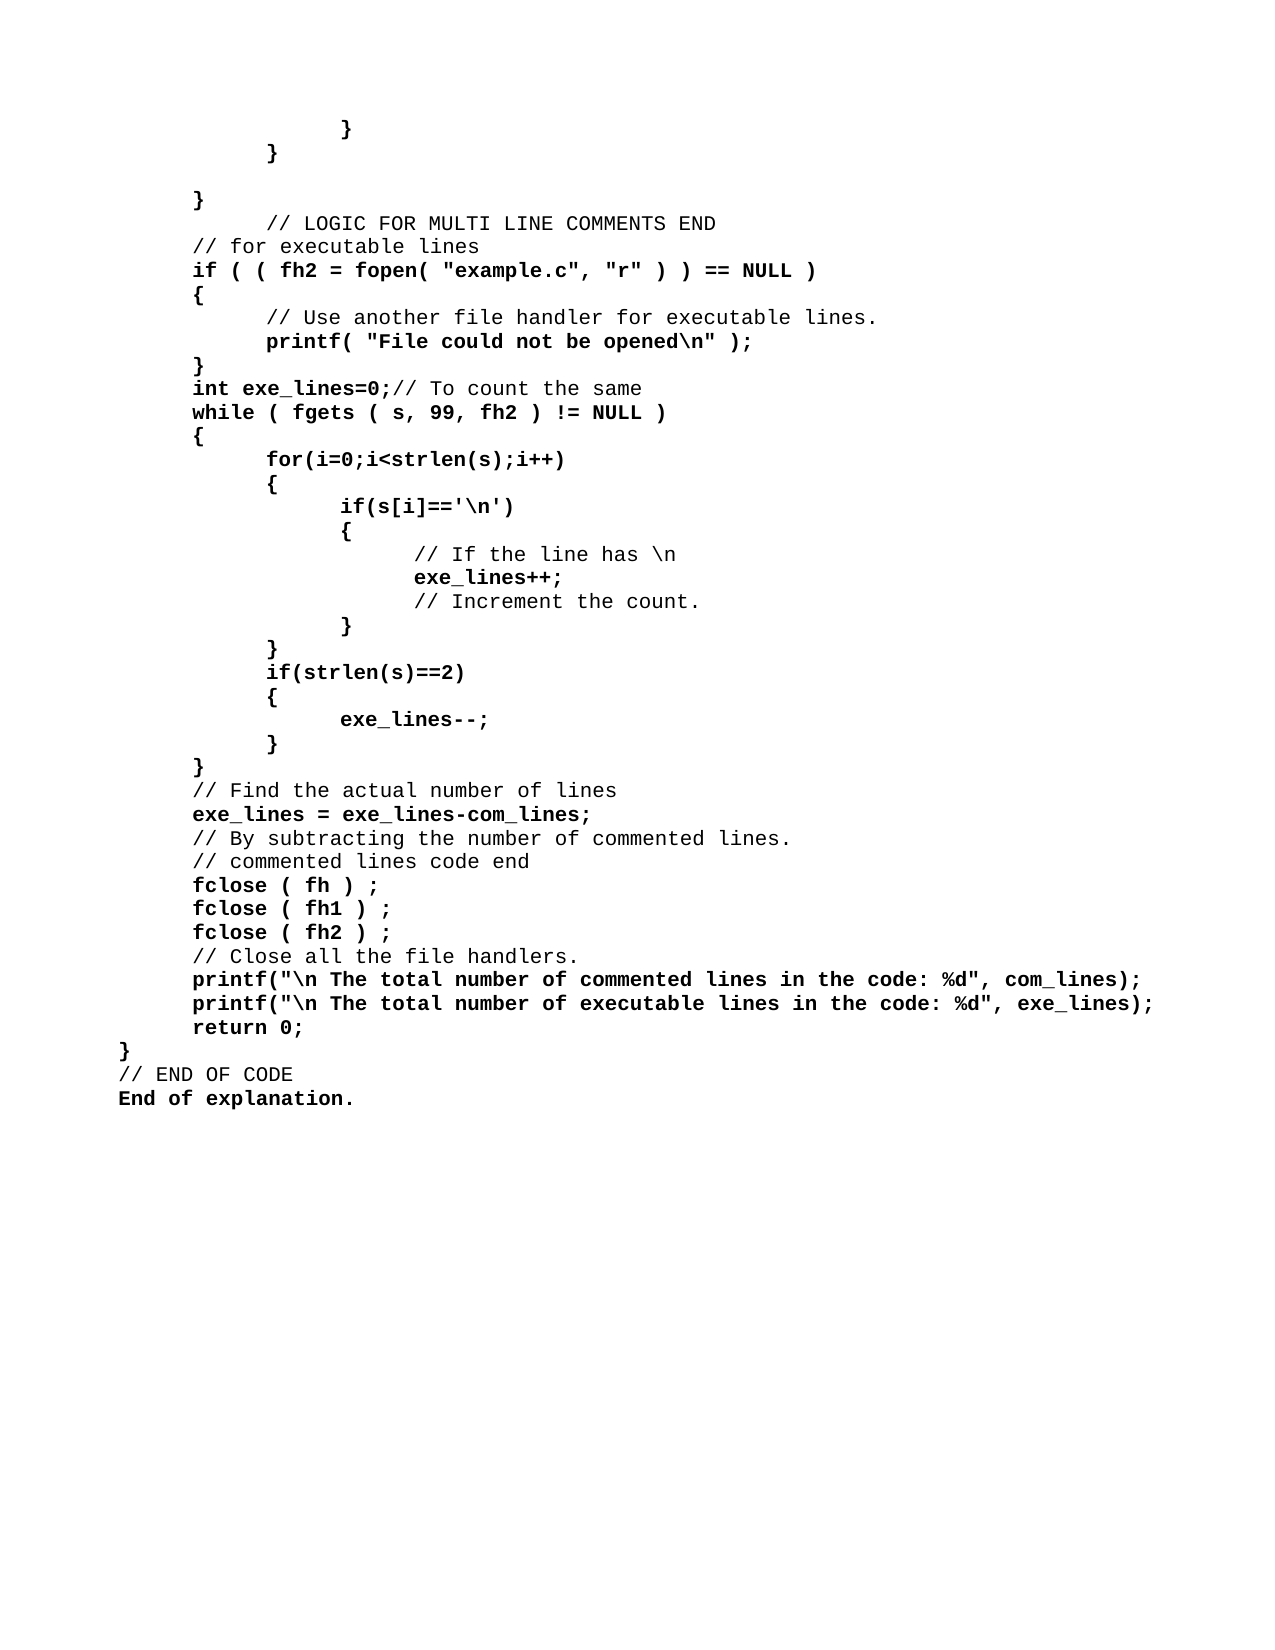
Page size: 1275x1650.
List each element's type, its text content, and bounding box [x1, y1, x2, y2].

text int exe_lines=0;// To count the same [118, 378, 1157, 402]
text fclose ( fh2 ) ; [118, 922, 1157, 946]
text } [118, 1040, 1157, 1064]
text { [118, 686, 1157, 709]
text while ( fgets ( s, 99, fh2 ) != NULL ) [118, 402, 1157, 426]
text exe_lines--; [118, 709, 1157, 733]
text if(s[i]=='\n') [118, 496, 1157, 520]
text } [118, 118, 1157, 142]
text // By subtracting the number of commented lines. [118, 827, 1157, 851]
text { [118, 284, 1157, 307]
text } [118, 142, 1157, 165]
text printf("\n The total number of executable lines in the code: %d", exe_lines); [118, 993, 1157, 1017]
text // If the line has \n [118, 544, 1157, 567]
text // Close all the file handlers. [118, 946, 1157, 969]
text { [118, 520, 1157, 544]
text } [118, 757, 1157, 780]
text fclose ( fh1 ) ; [118, 898, 1157, 922]
text exe_lines = exe_lines-com_lines; [118, 804, 1157, 827]
text End of explanation. [118, 1088, 1157, 1111]
text // for executable lines [118, 236, 1157, 260]
text } [118, 615, 1157, 638]
text { [118, 426, 1157, 449]
text printf( "File could not be opened\n" ); [118, 331, 1157, 354]
text fclose ( fh ) ; [118, 875, 1157, 898]
text } [118, 354, 1157, 378]
text // END OF CODE [118, 1064, 1157, 1088]
text for(i=0;i<strlen(s);i++) [118, 449, 1157, 473]
text // Find the actual number of lines [118, 780, 1157, 804]
text printf("\n The total number of commented lines in the code: %d", com_lines); [118, 969, 1157, 993]
text { [118, 473, 1157, 496]
text // Increment the count. [118, 591, 1157, 615]
text } [118, 733, 1157, 757]
text // Use another file handler for executable lines. [118, 307, 1157, 331]
text exe_lines++; [118, 567, 1157, 591]
text if ( ( fh2 = fopen( "example.c", "r" ) ) == NULL ) [118, 260, 1157, 284]
text } [118, 638, 1157, 662]
text return 0; [118, 1017, 1157, 1040]
text } // LOGIC FOR MULTI LINE COMMENTS END [118, 189, 1157, 236]
text // commented lines code end [118, 851, 1157, 875]
text if(strlen(s)==2) [118, 662, 1157, 686]
